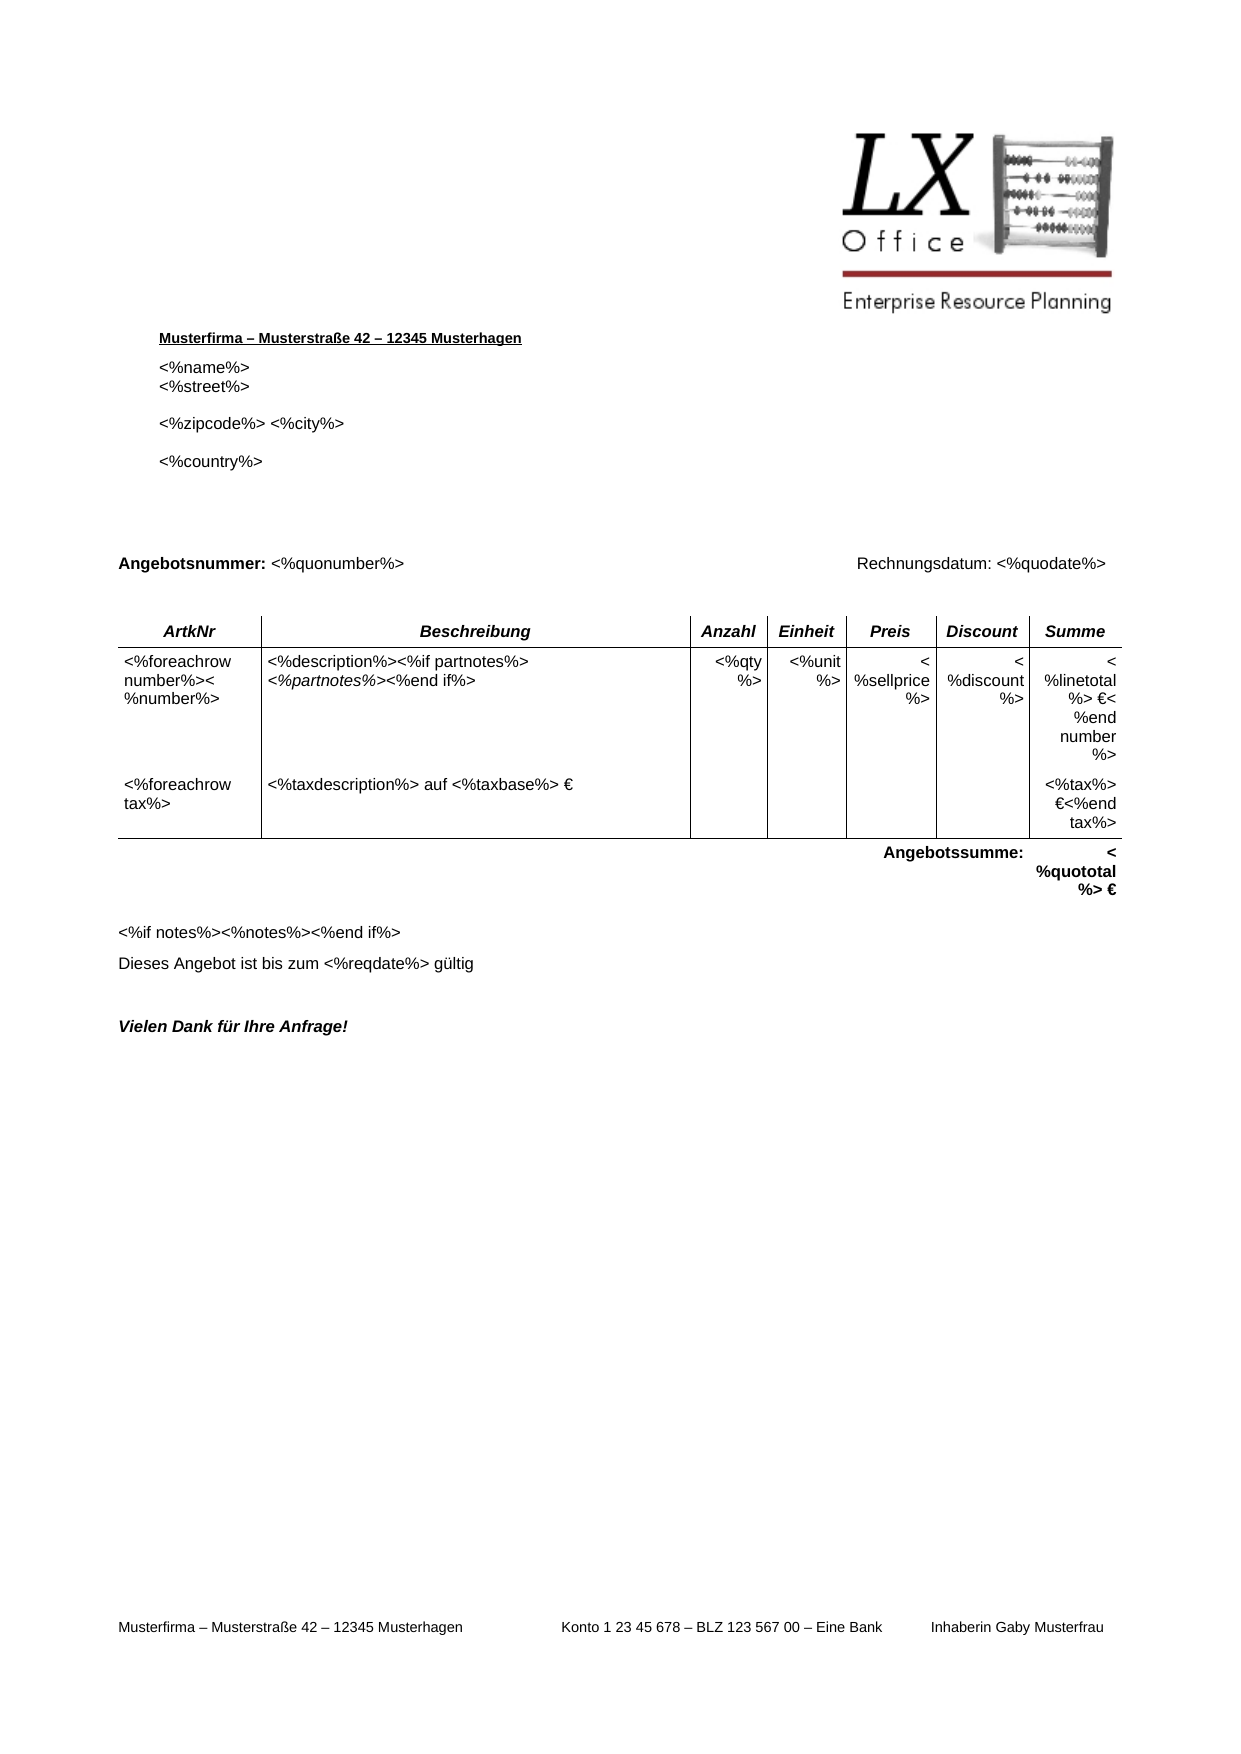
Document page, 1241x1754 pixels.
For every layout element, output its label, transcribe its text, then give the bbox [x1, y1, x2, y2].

table_header Einheit [768, 616, 846, 647]
table_cell <%linetotal%> €<%end number%> [1030, 648, 1122, 770]
text <%if notes%><%notes%><%end if%> [118, 905, 1122, 942]
text Angebotsnummer: <%quonumber%> Rechnungsdatum: <%quodate%> [118, 554, 1122, 573]
table_cell <%foreachrow number%><%number%> [118, 648, 261, 770]
table_cell [768, 770, 846, 837]
table_header Beschreibung [262, 616, 690, 647]
table_header Preis [847, 616, 936, 647]
picture [837, 96, 1121, 318]
table_cell <%unit%> [768, 648, 846, 770]
table_cell <%foreachrow tax%> [118, 770, 261, 837]
table_cell [847, 770, 936, 837]
text Dieses Angebot ist bis zum <%reqdate%> gültig [118, 955, 1122, 973]
table_cell [691, 770, 767, 837]
table_cell <%tax%> €<%end tax%> [1030, 770, 1122, 837]
text Musterfirma – Musterstraße 42 – 12345 Musterhagen [159, 330, 600, 346]
text Vielen Dank für Ihre Anfrage! [118, 1017, 1122, 1036]
table_cell [937, 770, 1029, 837]
table_cell Angebotssumme: [118, 839, 1029, 905]
table_cell <%quototal%> € [1030, 839, 1122, 905]
table_header Summe [1030, 616, 1122, 647]
table_cell <%sellprice%> [847, 648, 936, 770]
table_cell <%qty%> [691, 648, 767, 770]
table_header Anzahl [691, 616, 767, 647]
table_cell <%taxdescription%> auf <%taxbase%> € [262, 770, 690, 837]
table_header Discount [937, 616, 1029, 647]
table_cell <%discount%> [937, 648, 1029, 770]
table_header ArtkNr [118, 616, 261, 647]
text <%name%> <%street%> <%zipcode%> <%city%> <%country%> [159, 359, 600, 471]
table_cell <%description%><%if partnotes%> <%partnotes%><%end if%> [262, 648, 690, 770]
